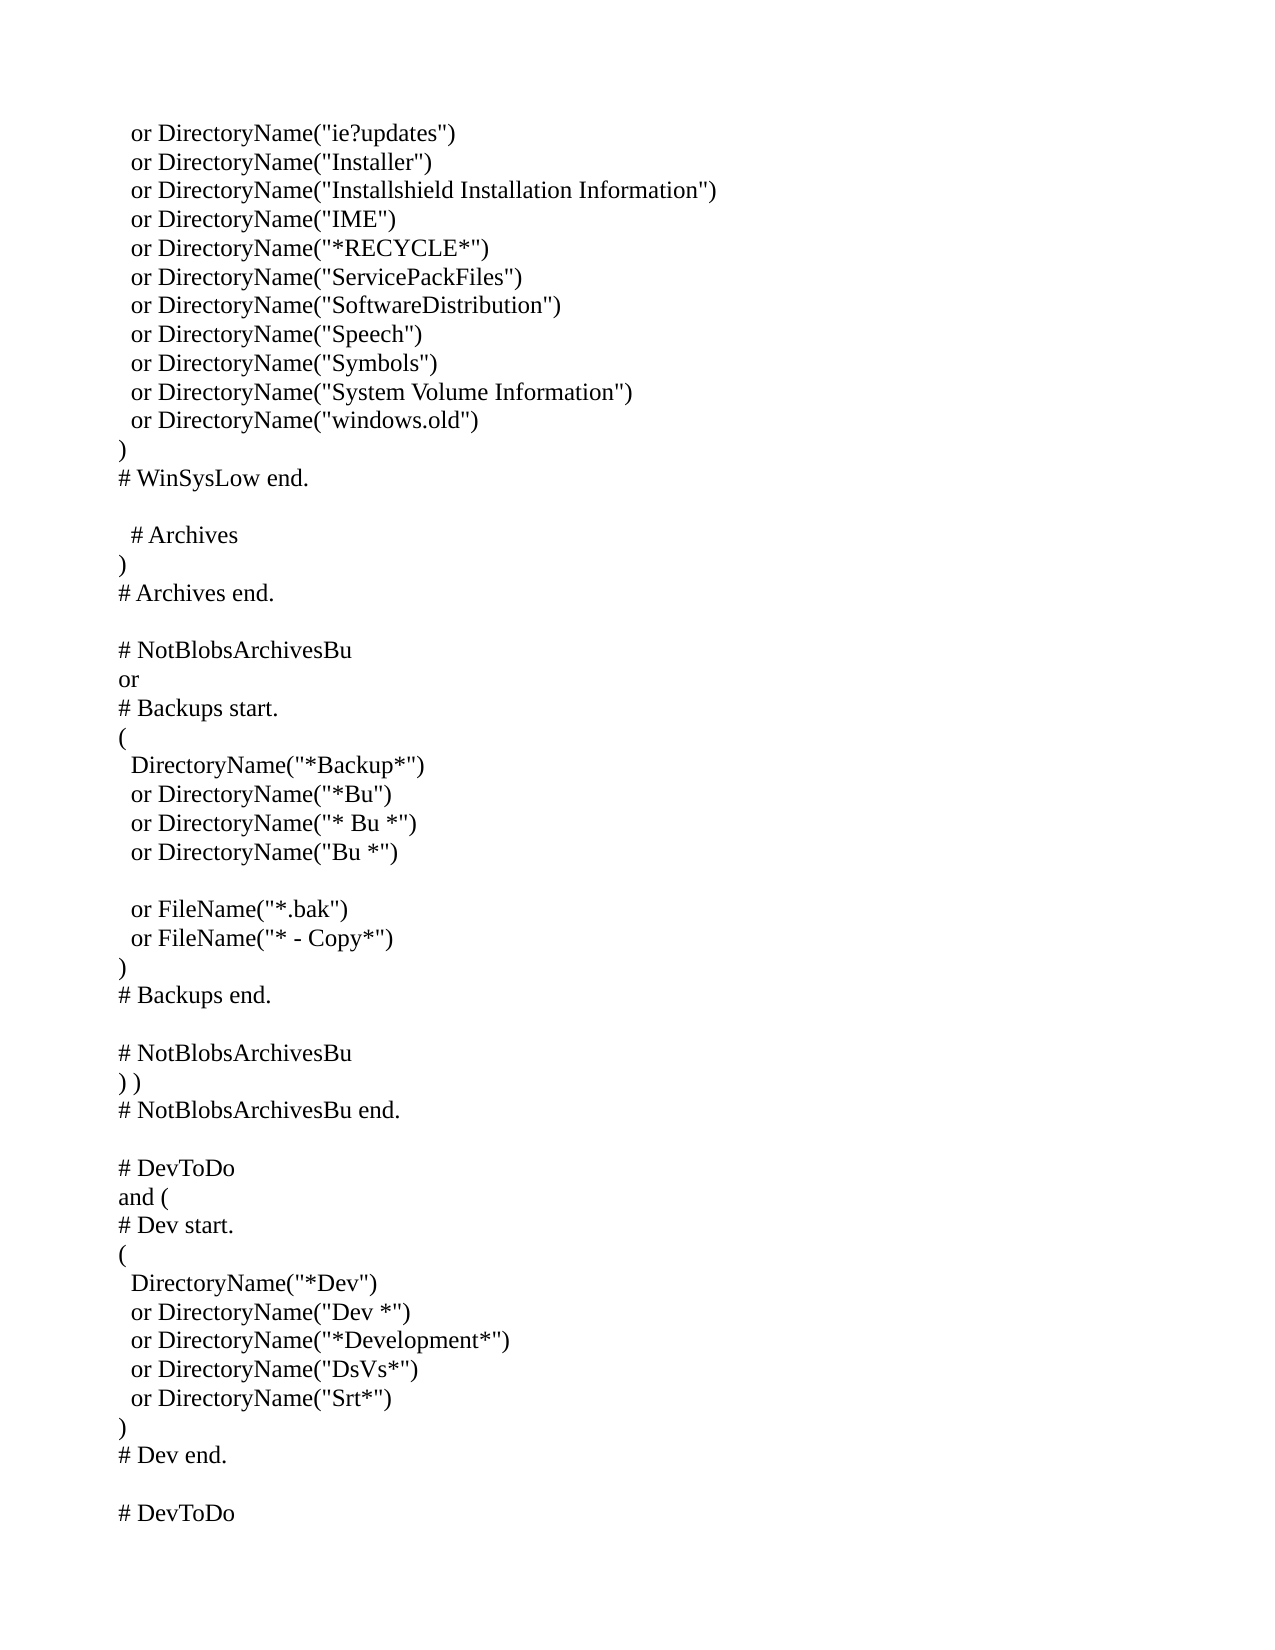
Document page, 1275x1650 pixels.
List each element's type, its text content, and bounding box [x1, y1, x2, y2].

text or DirectoryName("Bu *") [118, 837, 1157, 866]
text # Backups start. [118, 693, 1157, 722]
text DirectoryName("*Backup*") [118, 751, 1157, 779]
text or FileName("*.bak") [118, 894, 1157, 923]
text ) ) [118, 1067, 1157, 1096]
text ( [118, 1239, 1157, 1268]
text or DirectoryName("Installshield Installation Information") [118, 176, 1157, 204]
text or DirectoryName("Srt*") [118, 1383, 1157, 1412]
text or DirectoryName("ServicePackFiles") [118, 262, 1157, 291]
text ( [118, 722, 1157, 751]
text or DirectoryName("windows.old") [118, 406, 1157, 434]
text ) [118, 549, 1157, 578]
text # DevToDo [118, 1153, 1157, 1182]
text # Archives [118, 521, 1157, 549]
text DirectoryName("*Dev") [118, 1268, 1157, 1297]
text or DirectoryName("* Bu *") [118, 808, 1157, 837]
text or DirectoryName("*Bu") [118, 779, 1157, 808]
text or DirectoryName("*Development*") [118, 1326, 1157, 1354]
text or DirectoryName("Speech") [118, 319, 1157, 348]
text # WinSysLow end. [118, 463, 1157, 492]
text # Dev end. [118, 1441, 1157, 1469]
text ) [118, 1412, 1157, 1441]
text or [118, 664, 1157, 693]
text # NotBlobsArchivesBu end. [118, 1096, 1157, 1124]
text or DirectoryName("SoftwareDistribution") [118, 291, 1157, 319]
text or DirectoryName("DsVs*") [118, 1354, 1157, 1383]
text and ( [118, 1182, 1157, 1211]
text # NotBlobsArchivesBu [118, 1038, 1157, 1067]
text ) [118, 434, 1157, 463]
text # NotBlobsArchivesBu [118, 636, 1157, 664]
text # Backups end. [118, 981, 1157, 1009]
text # Archives end. [118, 578, 1157, 607]
text # DevToDo [118, 1498, 1157, 1527]
text or DirectoryName("Dev *") [118, 1297, 1157, 1326]
text or DirectoryName("IME") [118, 204, 1157, 233]
text # Dev start. [118, 1211, 1157, 1239]
text or DirectoryName("Symbols") [118, 348, 1157, 377]
text or DirectoryName("ie?updates") [118, 118, 1157, 147]
text or FileName("* - Copy*") [118, 923, 1157, 952]
text or DirectoryName("*RECYCLE*") [118, 233, 1157, 262]
text ) [118, 952, 1157, 981]
text or DirectoryName("Installer") [118, 147, 1157, 176]
text or DirectoryName("System Volume Information") [118, 377, 1157, 406]
